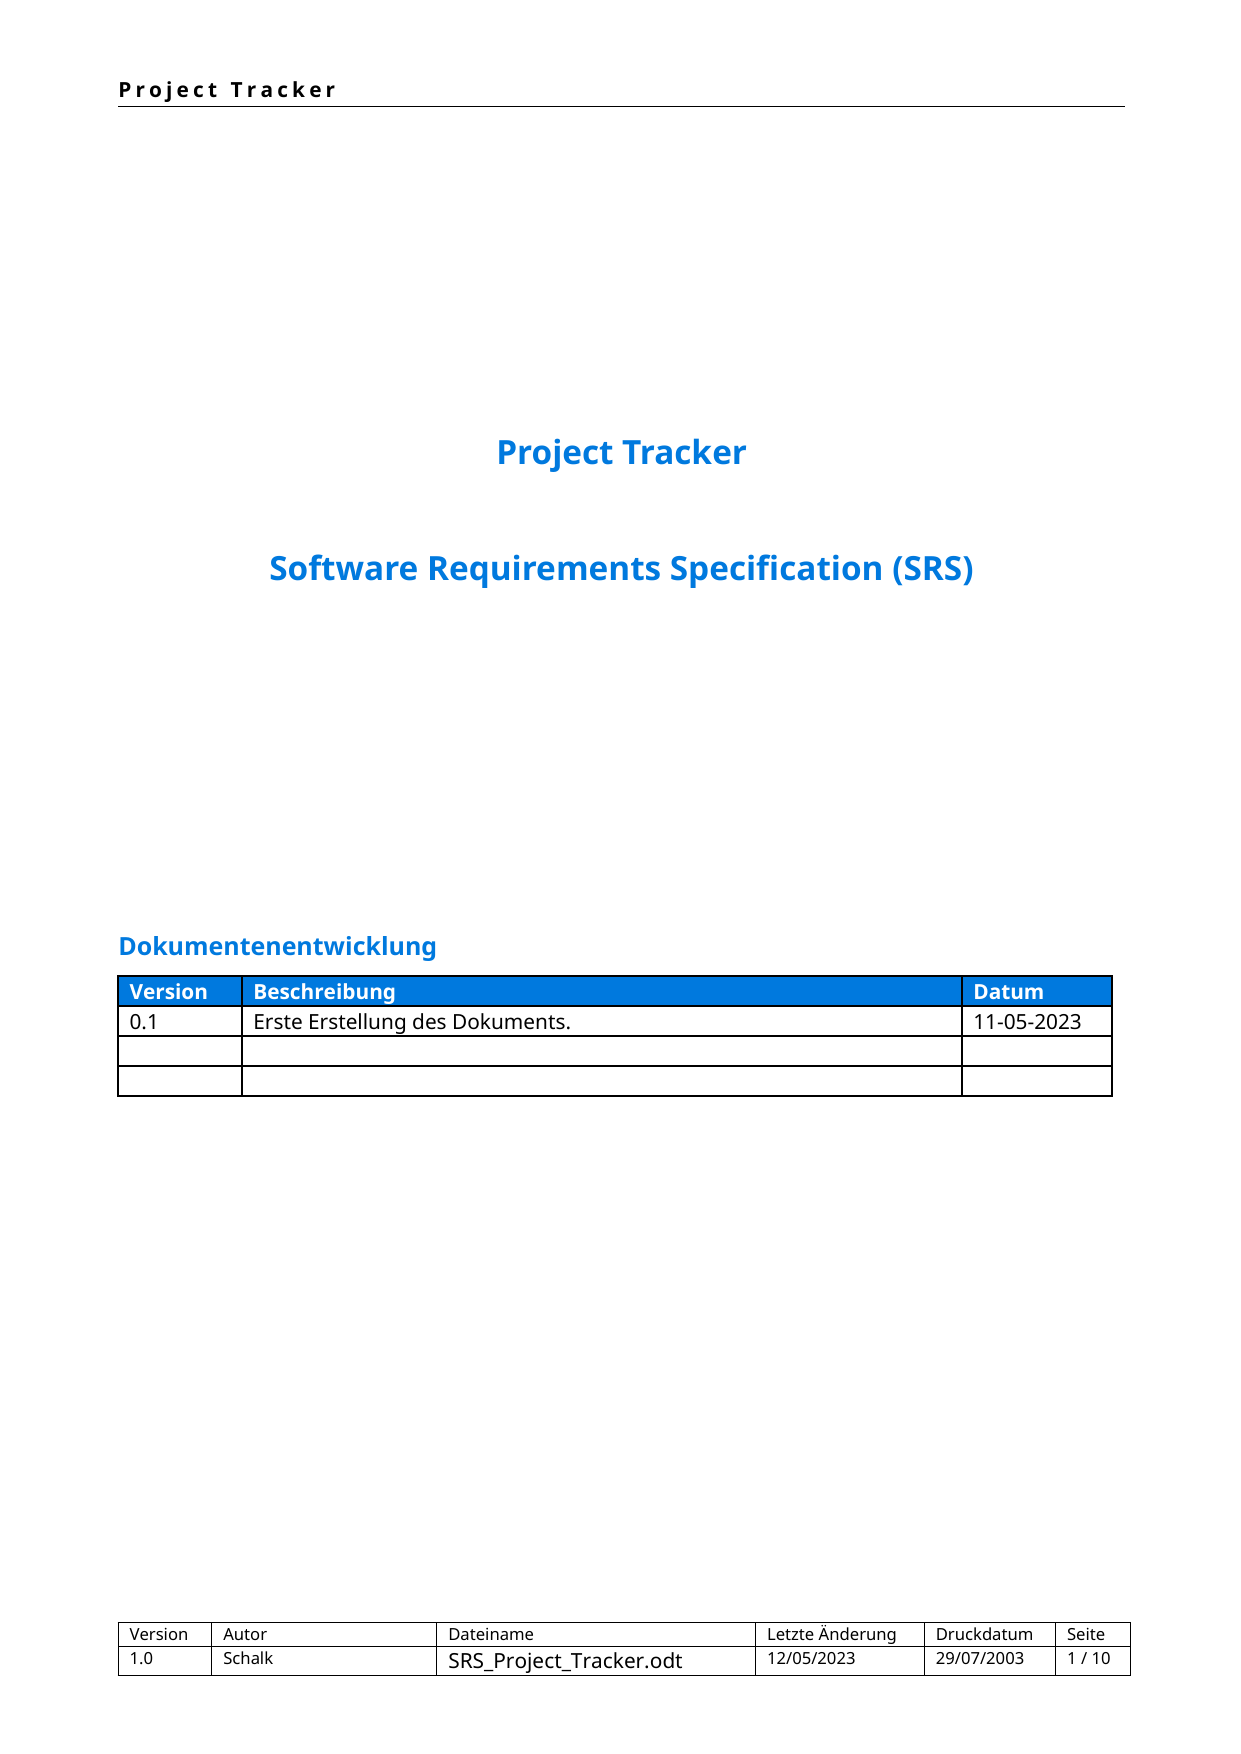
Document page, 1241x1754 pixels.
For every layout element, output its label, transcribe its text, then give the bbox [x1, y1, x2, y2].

table_cell [963, 1037, 1111, 1065]
table_header Datum [963, 977, 1111, 1005]
table_cell [963, 1067, 1111, 1095]
table_cell [119, 1067, 241, 1095]
subtitle Software Requirements Specification (SRS) [130, 544, 1113, 590]
table_cell [243, 1067, 961, 1095]
table_cell [243, 1037, 961, 1065]
table_header Beschreibung [243, 977, 961, 1005]
subtitle Project Tracker [130, 429, 1113, 474]
subtitle Dokumentenentwicklung [118, 929, 1125, 963]
table_cell [119, 1037, 241, 1065]
table_cell Erste Erstellung des Dokuments. [243, 1007, 961, 1035]
table_cell 0.1 [119, 1007, 241, 1035]
table_header Version [119, 977, 241, 1005]
table_cell 11-05-2023 [963, 1007, 1111, 1035]
